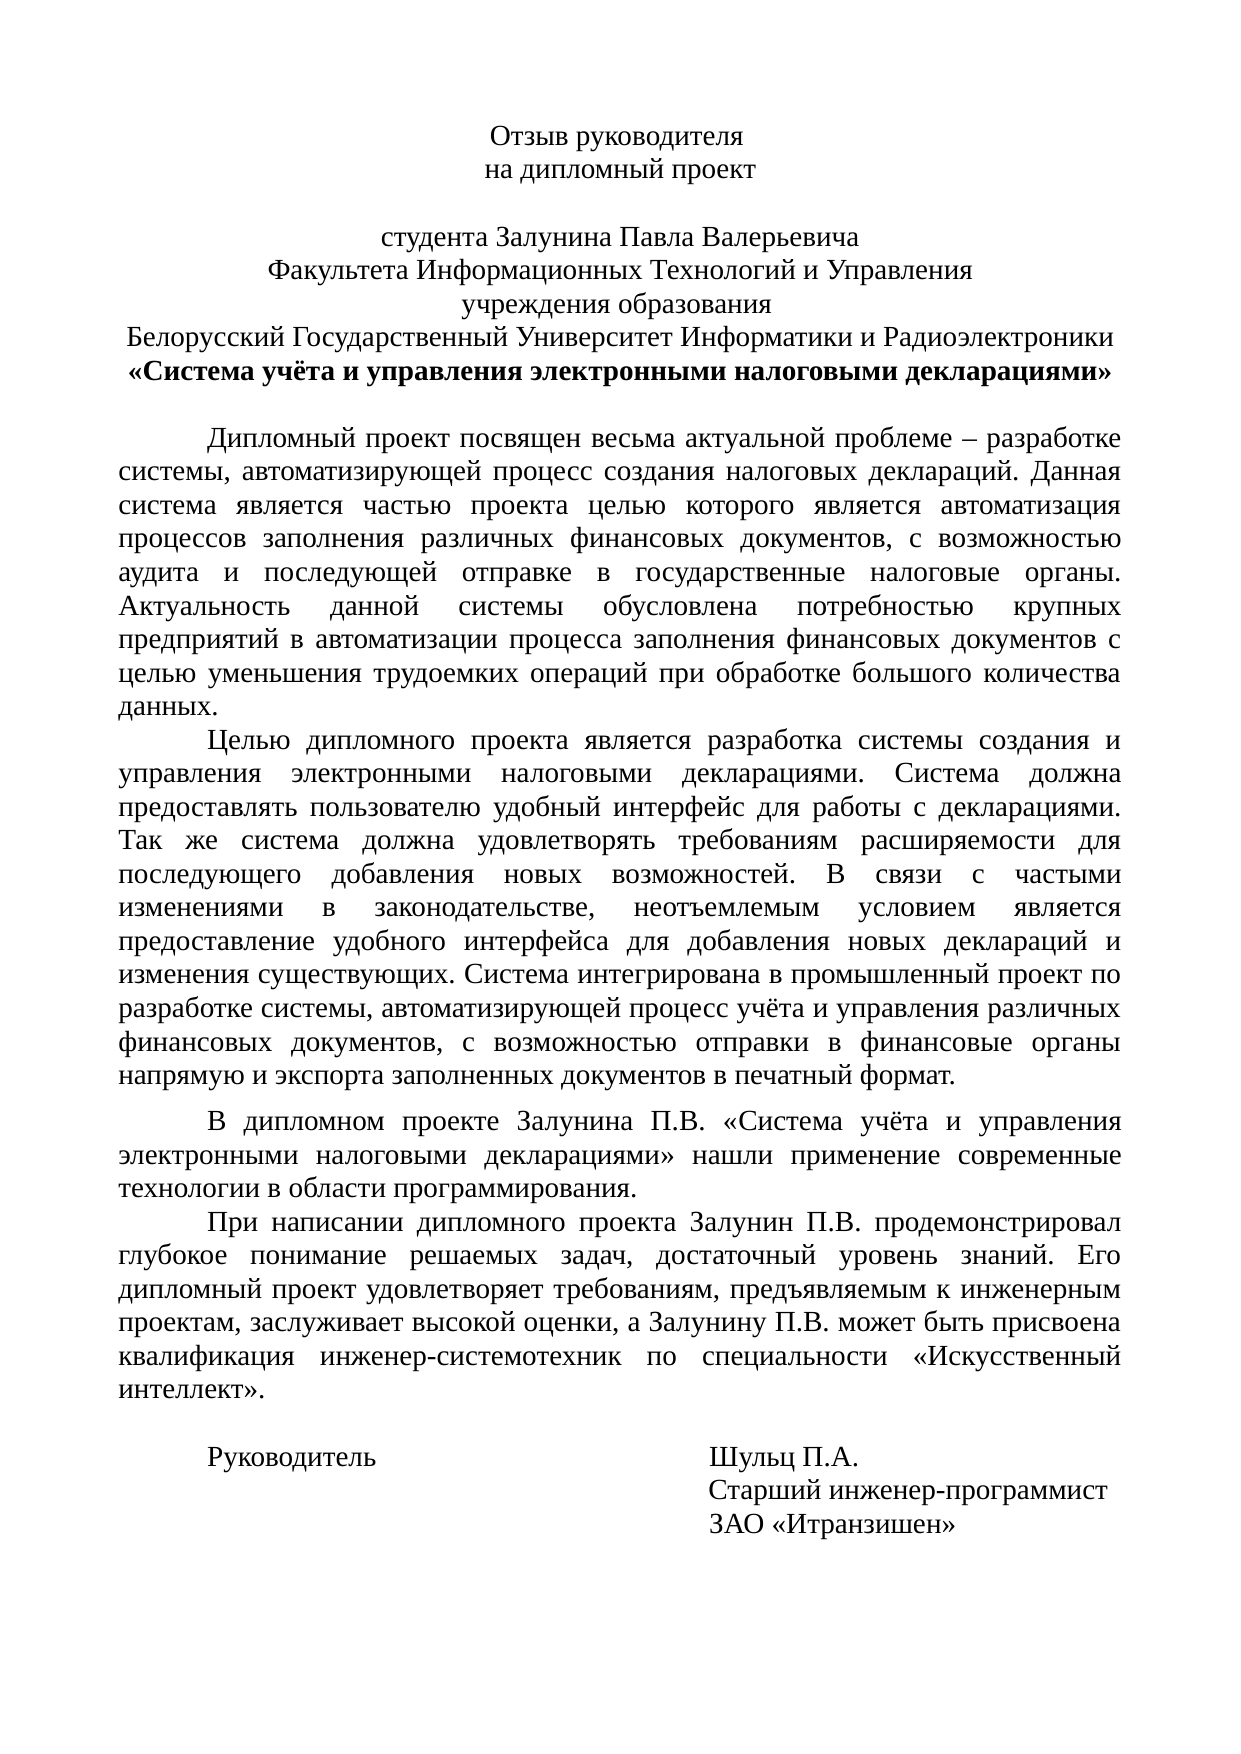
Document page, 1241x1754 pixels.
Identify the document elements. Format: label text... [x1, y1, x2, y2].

text студента Залунина Павла Валерьевича [118, 219, 1122, 252]
text Белорусский Государственный Университет Информатики и Радиоэлектроники [118, 319, 1122, 353]
subtitle В дипломном проекте Залунина П.В. «Система учёта и управления электронными налоговыми декларациями» нашли применение современные технологии в области программирования. [118, 1103, 1122, 1204]
text Отзыв руководителя [118, 118, 1122, 152]
text учреждения образования [118, 286, 1122, 319]
subtitle При написании дипломного проекта Залунин П.В. продемонстрировал глубокое понимание решаемых задач, достаточный уровень знаний. Его дипломный проект удовлетворяет требованиям, предъявляемым к инженерным проектам, заслуживает высокой оценки, а Залунину П.В. может быть присвоена квалификация инженер-системотехник по специальности «Искусственный интеллект». [118, 1204, 1122, 1405]
text Целью дипломного проекта является разработка системы создания и управления электронными налоговыми декларациями. Система должна предоставлять пользователю удобный интерфейс для работы с декларациями. Так же система должна удовлетворять требованиям расширяемости для последующего добавления новых возможностей. В связи с частыми изменениями в законодательстве, неотъемлемым условием является предоставление удобного интерфейса для добавления новых деклараций и изменения существующих. Система интегрирована в промышленный проект по разработке системы, автоматизирующей процесс учёта и управления различных финансовых документов, с возможностью отправки в финансовые органы напрямую и экспорта заполненных документов в печатный формат. [118, 722, 1122, 1091]
text «Система учёта и управления электронными налоговыми декларациями» [118, 353, 1122, 386]
subtitle Старший инженер-программист [118, 1472, 1122, 1506]
subtitle Дипломный проект посвящен весьма актуальной проблеме – разработке системы, автоматизирующей процесс создания налоговых деклараций. Данная система является частью проекта целью которого является автоматизация процессов заполнения различных финансовых документов, с возможностью аудита и последующей отправке в государственные налоговые органы. Актуальность данной системы обусловлена потребностью крупных предприятий в автоматизации процесса заполнения финансовых документов с целью уменьшения трудоемких операций при обработке большого количества данных. [118, 420, 1122, 722]
text на дипломный проект [118, 152, 1122, 185]
subtitle ЗАО «Итранзишен» [118, 1506, 1122, 1539]
text Факультета Информационных Технологий и Управления [118, 252, 1122, 286]
subtitle Руководитель Шульц П.А. [118, 1439, 1122, 1472]
